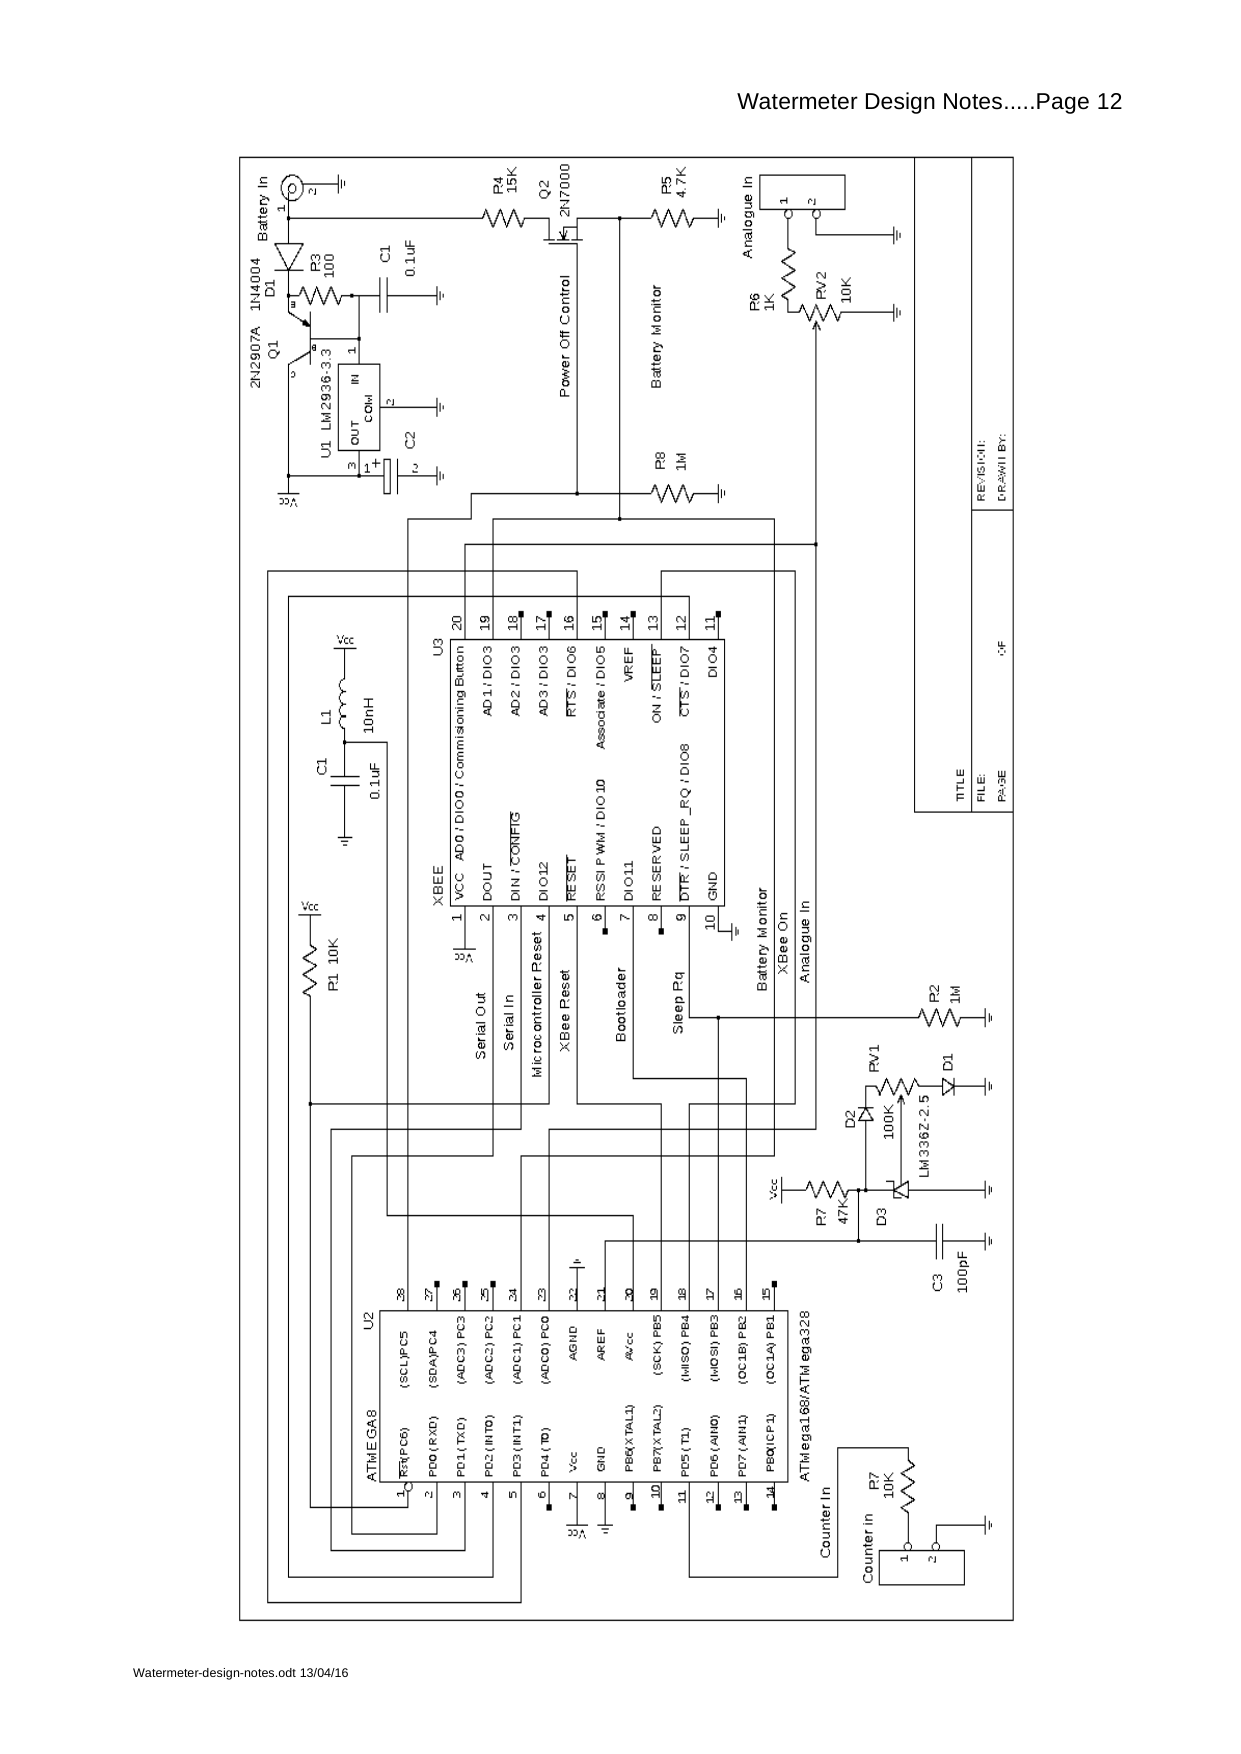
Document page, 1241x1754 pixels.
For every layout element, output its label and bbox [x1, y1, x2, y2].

picture [234, 148, 1021, 1630]
